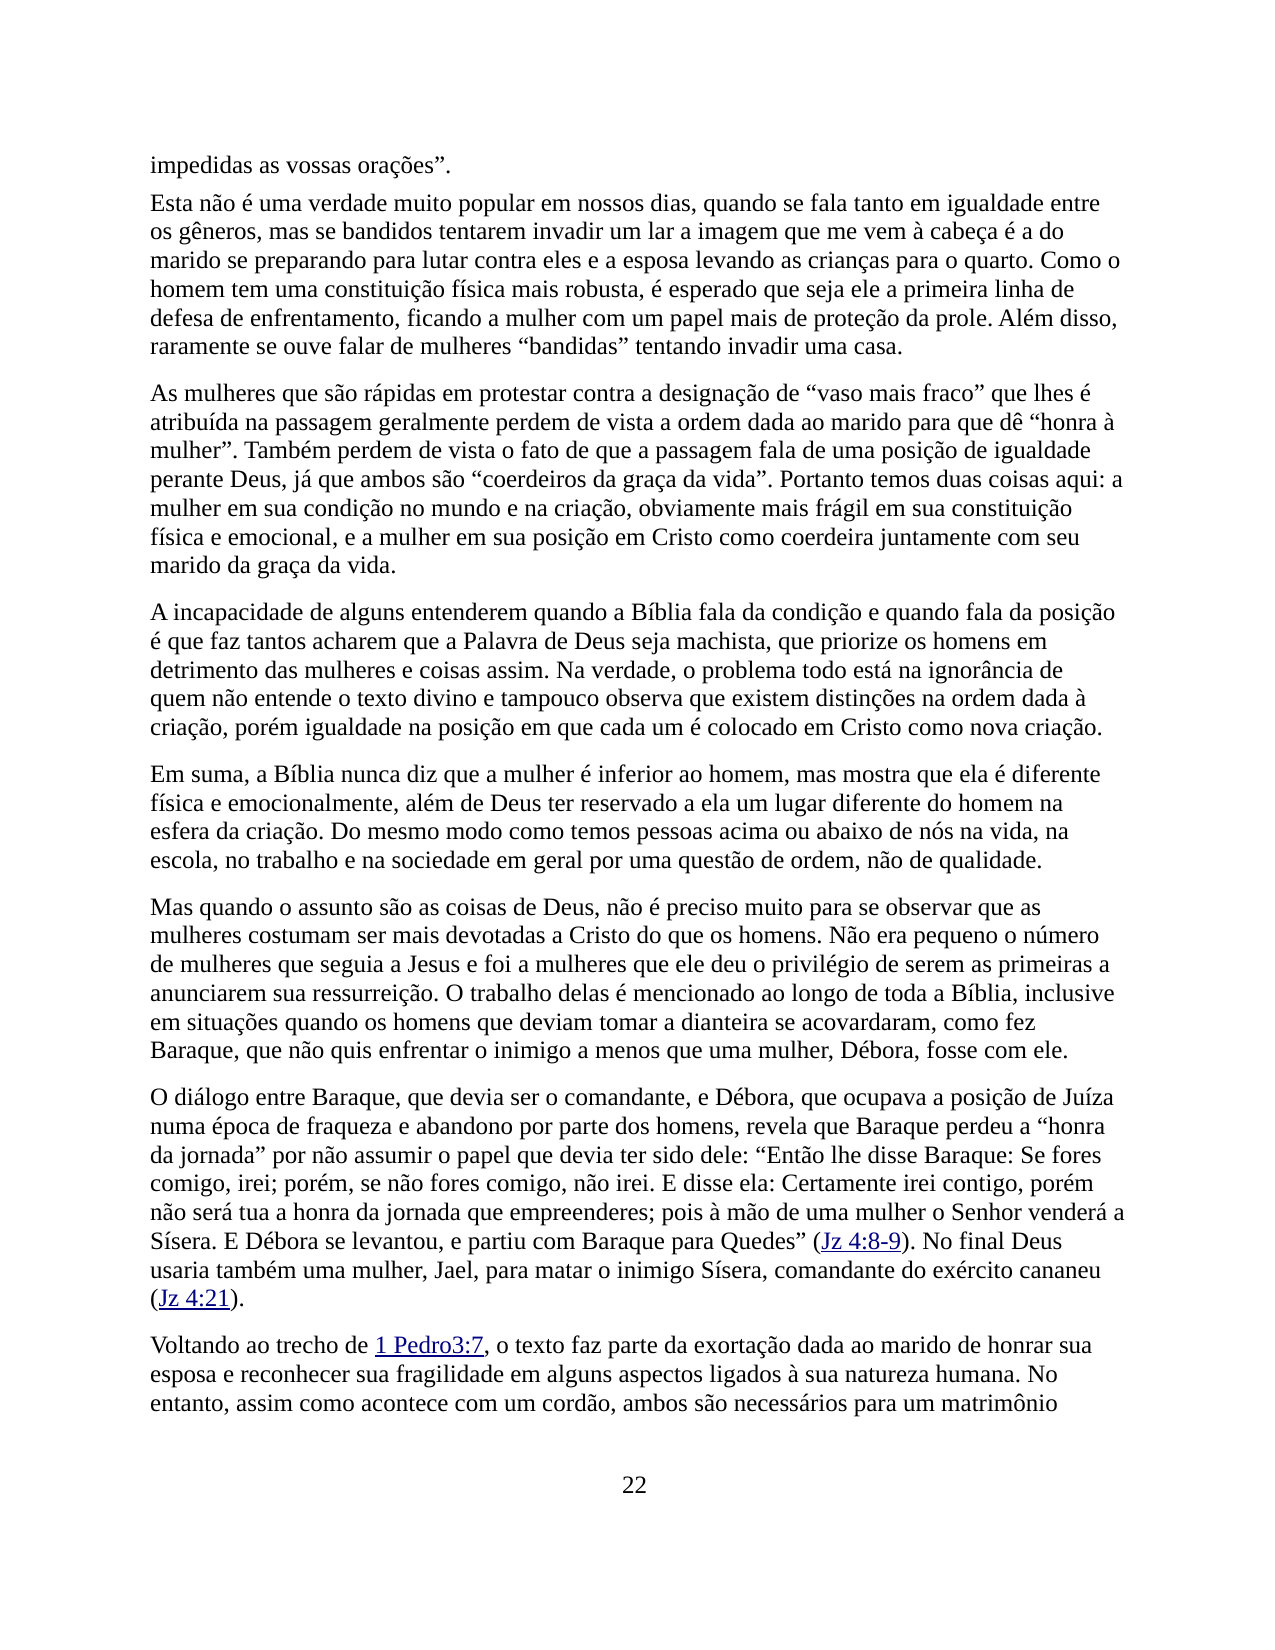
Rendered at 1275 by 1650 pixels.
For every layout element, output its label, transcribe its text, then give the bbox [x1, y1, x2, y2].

text O diálogo entre Baraque, que devia ser o comandante, e Débora, que ocupava a posição de Juíza numa época de fraqueza e abandono por parte dos homens, revela que Baraque perdeu a “honra da jornada” por não assumir o papel que devia ter sido dele: “Então lhe disse Baraque: Se fores comigo, irei; porém, se não fores comigo, não irei. E disse ela: Certamente irei contigo, porém não será tua a honra da jornada que empreenderes; pois à mão de uma mulher o Senhor venderá a Sísera. E Débora se levantou, e partiu com Baraque para Quedes” (Jz 4:8-9). No final Deus usaria também uma mulher, Jael, para matar o inimigo Sísera, comandante do exército cananeu (Jz 4:21). [150, 1082, 1125, 1312]
text Mas quando o assunto são as coisas de Deus, não é preciso muito para se observar que as mulheres costumam ser mais devotadas a Cristo do que os homens. Não era pequeno o número de mulheres que seguia a Jesus e foi a mulheres que ele deu o privilégio de serem as primeiras a anunciarem sua ressurreição. O trabalho delas é mencionado ao longo de toda a Bíblia, inclusive em situações quando os homens que deviam tomar a dianteira se acovardaram, como fez Baraque, que não quis enfrentar o inimigo a menos que uma mulher, Débora, fosse com ele. [150, 892, 1125, 1064]
text Esta não é uma verdade muito popular em nossos dias, quando se fala tanto em igualdade entre os gêneros, mas se bandidos tentarem invadir um lar a imagem que me vem à cabeça é a do marido se preparando para lutar contra eles e a esposa levando as crianças para o quarto. Como o homem tem uma constituição física mais robusta, é esperado que seja ele a primeira linha de defesa de enfrentamento, ficando a mulher com um papel mais de proteção da prole. Além disso, raramente se ouve falar de mulheres “bandidas” tentando invadir uma casa. [150, 188, 1125, 360]
text impedidas as vossas orações”. [150, 150, 1125, 179]
text As mulheres que são rápidas em protestar contra a designação de “vaso mais fraco” que lhes é atribuída na passagem geralmente perdem de vista a ordem dada ao marido para que dê “honra à mulher”. Também perdem de vista o fato de que a passagem fala de uma posição de igualdade perante Deus, já que ambos são “coerdeiros da graça da vida”. Portanto temos duas coisas aqui: a mulher em sua condição no mundo e na criação, obviamente mais frágil em sua constituição física e emocional, e a mulher em sua posição em Cristo como coerdeira juntamente com seu marido da graça da vida. [150, 378, 1125, 579]
text Em suma, a Bíblia nunca diz que a mulher é inferior ao homem, mas mostra que ela é diferente física e emocionalmente, além de Deus ter reservado a ela um lugar diferente do homem na esfera da criação. Do mesmo modo como temos pessoas acima ou abaixo de nós na vida, na escola, no trabalho e na sociedade em geral por uma questão de ordem, não de qualidade. [150, 759, 1125, 874]
text Voltando ao trecho de 1 Pedro3:7, o texto faz parte da exortação dada ao marido de honrar sua esposa e reconhecer sua fragilidade em alguns aspectos ligados à sua natureza humana. No entanto, assim como acontece com um cordão, ambos são necessários para um matrimônio [150, 1330, 1125, 1416]
text A incapacidade de alguns entenderem quando a Bíblia fala da condição e quando fala da posição é que faz tantos acharem que a Palavra de Deus seja machista, que priorize os homens em detrimento das mulheres e coisas assim. Na verdade, o problema todo está na ignorância de quem não entende o texto divino e tampouco observa que existem distinções na ordem dada à criação, porém igualdade na posição em que cada um é colocado em Cristo como nova criação. [150, 597, 1125, 741]
